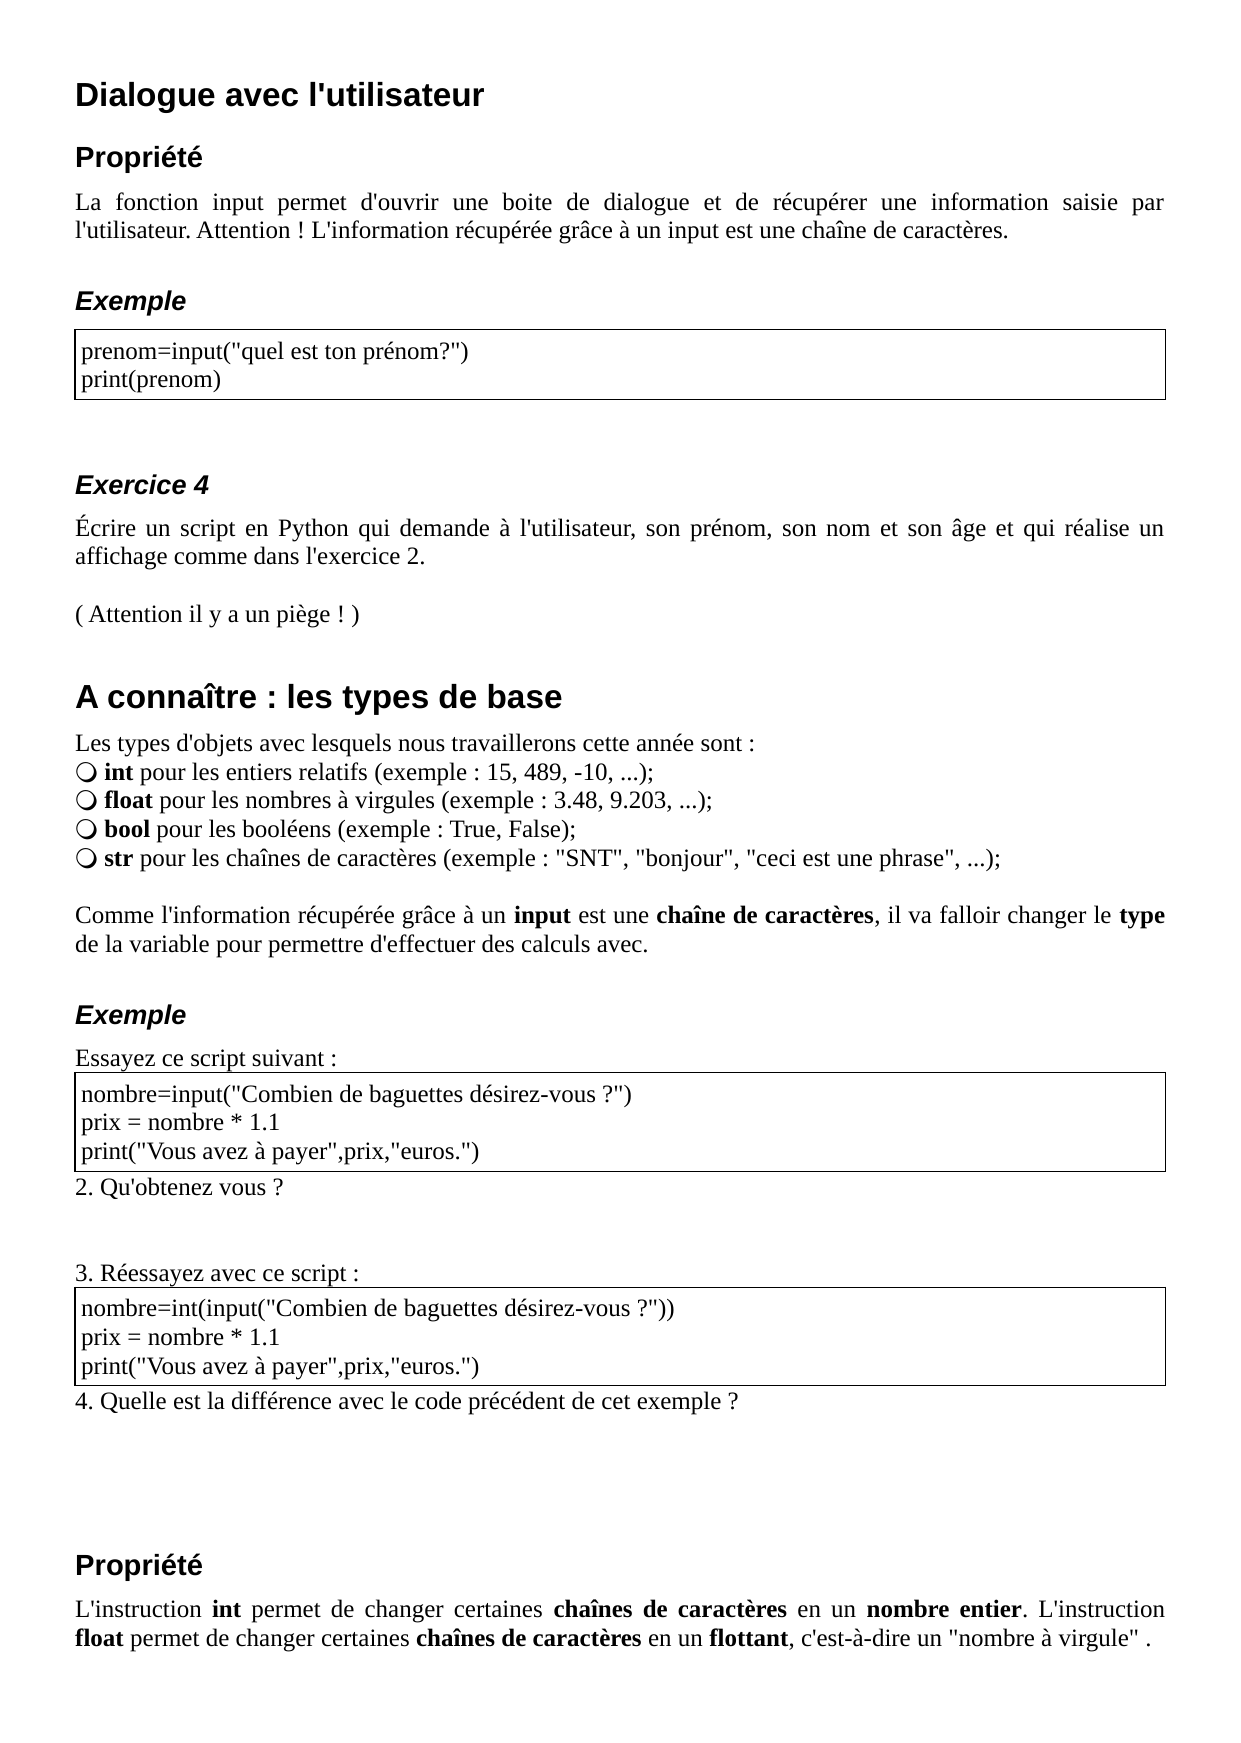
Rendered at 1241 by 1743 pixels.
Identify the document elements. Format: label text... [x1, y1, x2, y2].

text L'instruction int permet de changer certaines chaînes de caractères en un nombre entier. L'instruction float permet de changer certaines chaînes de caractères en un flottant, c'est-à-dire un "nombre à virgule" . [75, 1594, 1165, 1651]
text 🔾 bool pour les booléens (exemple : True, False); [75, 814, 1165, 843]
text 3. Réessayez avec ce script : [75, 1258, 1165, 1287]
table_header prenom=input("quel est ton prénom?") print(prenom) [76, 330, 1165, 399]
text 4. Quelle est la différence avec le code précédent de cet exemple ? [75, 1386, 1165, 1415]
text Essayez ce script suivant : [75, 1043, 1165, 1072]
table_header nombre=int(input("Combien de baguettes désirez-vous ?")) prix = nombre * 1.1 print("Vous avez à payer",prix,"euros.") [76, 1288, 1165, 1385]
table_header nombre=input("Combien de baguettes désirez-vous ?") prix = nombre * 1.1 print("Vous avez à payer",prix,"euros.") [76, 1073, 1165, 1171]
subtitle Propriété [75, 141, 1165, 174]
text La fonction input permet d'ouvrir une boite de dialogue et de récupérer une information saisie par l'utilisateur. Attention ! L'information récupérée grâce à un input est une chaîne de caractères. [75, 187, 1165, 244]
text 2. Qu'obtenez vous ? [75, 1172, 1165, 1200]
subtitle Exemple [75, 999, 1165, 1031]
text ( Attention il y a un piège ! ) [75, 599, 1165, 628]
text 🔾 float pour les nombres à virgules (exemple : 3.48, 9.203, ...); [75, 786, 1165, 814]
subtitle Exemple [75, 285, 1165, 317]
subtitle Dialogue avec l'utilisateur [75, 75, 1165, 113]
text Comme l'information récupérée grâce à un input est une chaîne de caractères, il va falloir changer le type de la variable pour permettre d'effectuer des calculs avec. [75, 901, 1165, 958]
text Écrire un script en Python qui demande à l'utilisateur, son prénom, son nom et son âge et qui réalise un affichage comme dans l'exercice 2. [75, 513, 1165, 570]
subtitle Exercice 4 [75, 469, 1165, 500]
subtitle Propriété [75, 1548, 1165, 1581]
text Les types d'objets avec lesquels nous travaillerons cette année sont : [75, 728, 1165, 757]
text 🔾 str pour les chaînes de caractères (exemple : "SNT", "bonjour", "ceci est une phrase", ...); [75, 843, 1165, 872]
subtitle A connaître : les types de base [75, 677, 1165, 716]
text 🔾 int pour les entiers relatifs (exemple : 15, 489, -10, ...); [75, 757, 1165, 786]
